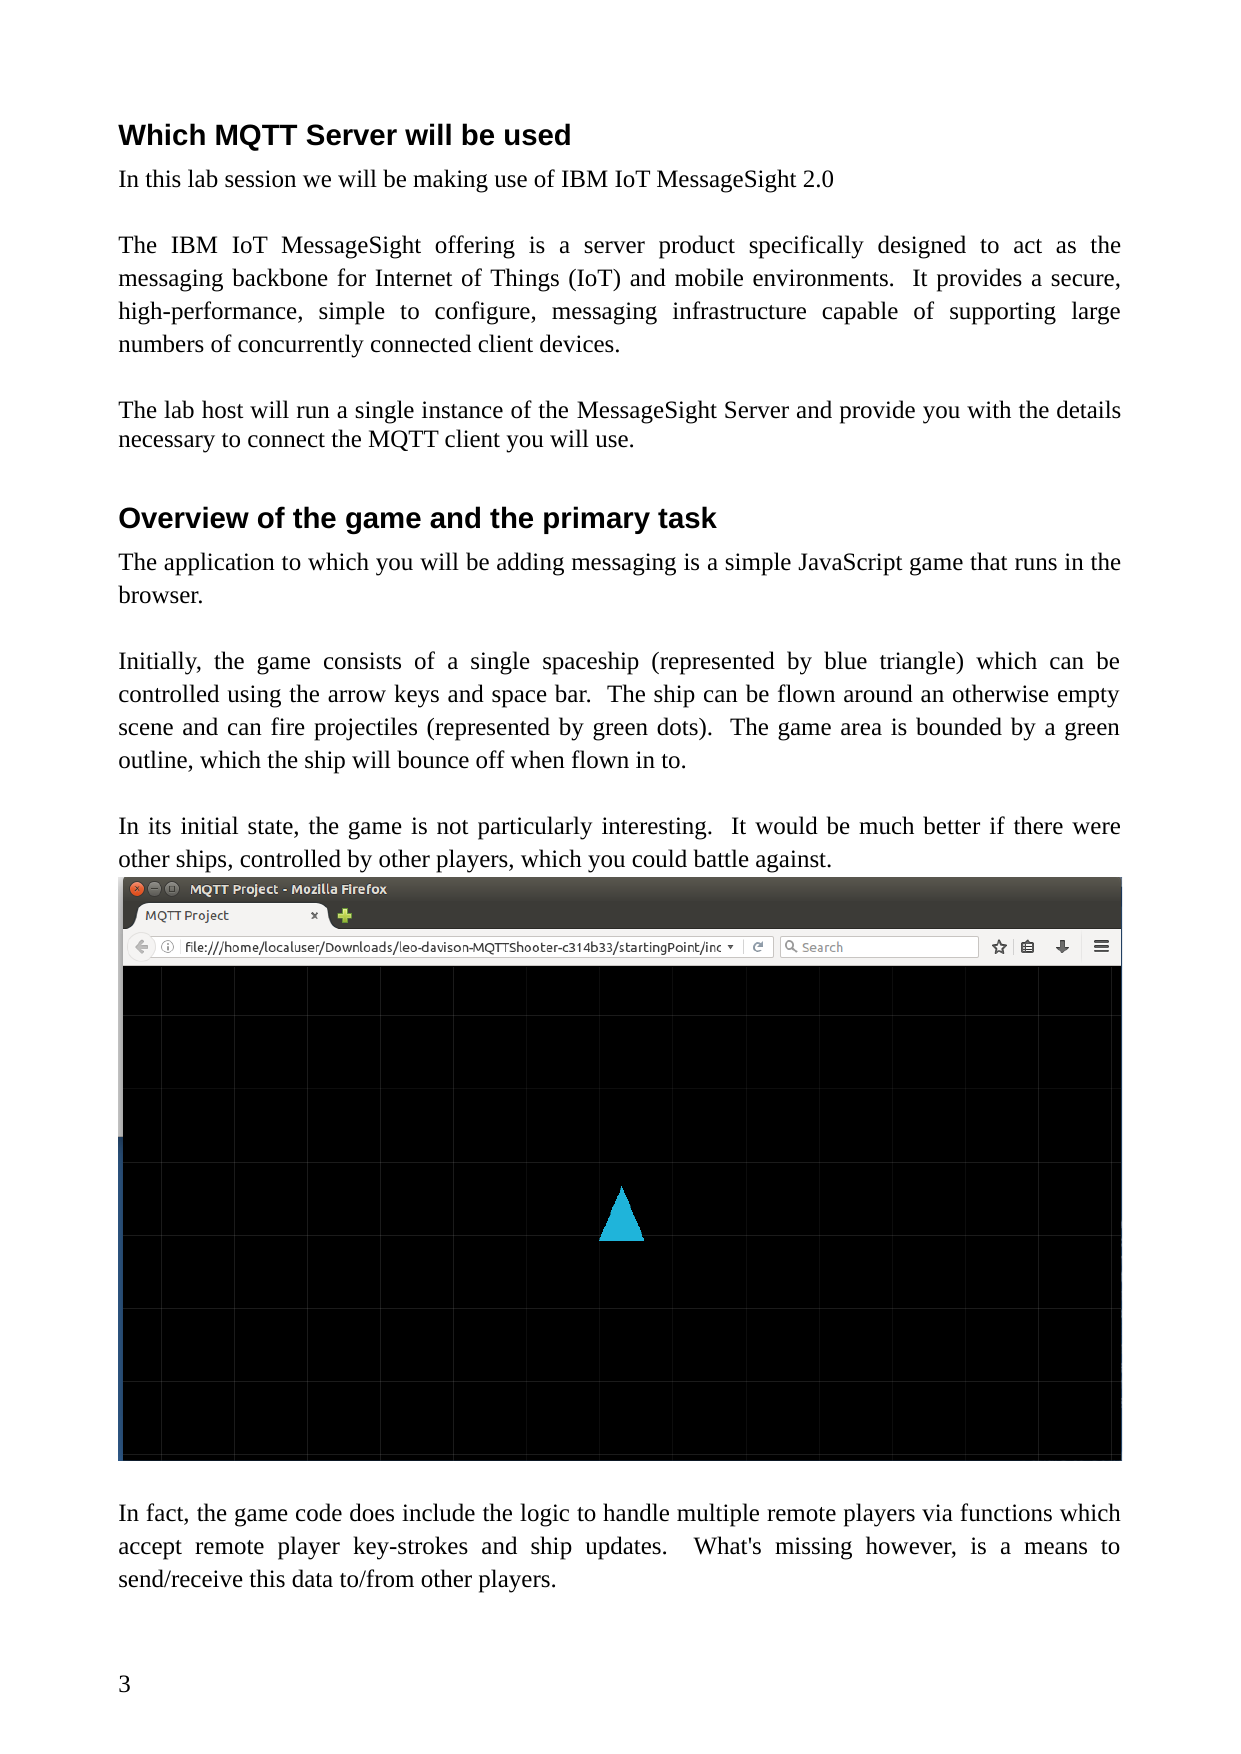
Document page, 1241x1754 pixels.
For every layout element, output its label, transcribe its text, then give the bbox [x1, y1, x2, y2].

text The lab host will run a single instance of the MessageSight Server and provide you with the details necessary to connect the MQTT client you will use. [118, 396, 1122, 453]
text The IBM IoT MessageSight offering is a server product specifically designed to act as the messaging backbone for Internet of Things (IoT) and mobile environments. It provides a secure, high-performance, simple to configure, messaging infrastructure capable of supporting large numbers of concurrently connected client devices. [118, 230, 1122, 358]
text In its initial state, the game is not particularly interesting. It would be much better if there were other ships, controlled by other players, which you could battle against. [118, 811, 1122, 873]
picture [118, 877, 1123, 1461]
text Initially, the game consists of a single spaceship (represented by blue triangle) which can be controlled using the arrow keys and space bar. The ship can be flown around an otherwise empty scene and can fire projectiles (represented by green dots). The game area is bounded by a green outline, which the ship will bounce off when flown in to. [118, 646, 1122, 774]
text In this lab session we will be making use of IBM IoT MessageSight 2.0 [118, 164, 1122, 193]
text In fact, the game code does include the logic to handle multiple remote players via functions which accept remote player key-strokes and ship updates. What's missing however, is a means to send/receive this data to/from other players. [118, 1498, 1122, 1593]
text The application to which you will be adding messaging is a simple JavaScript game that runs in the browser. [118, 547, 1122, 609]
subtitle Overview of the game and the primary task [118, 501, 1122, 534]
subtitle Which MQTT Server will be used [118, 118, 1122, 152]
